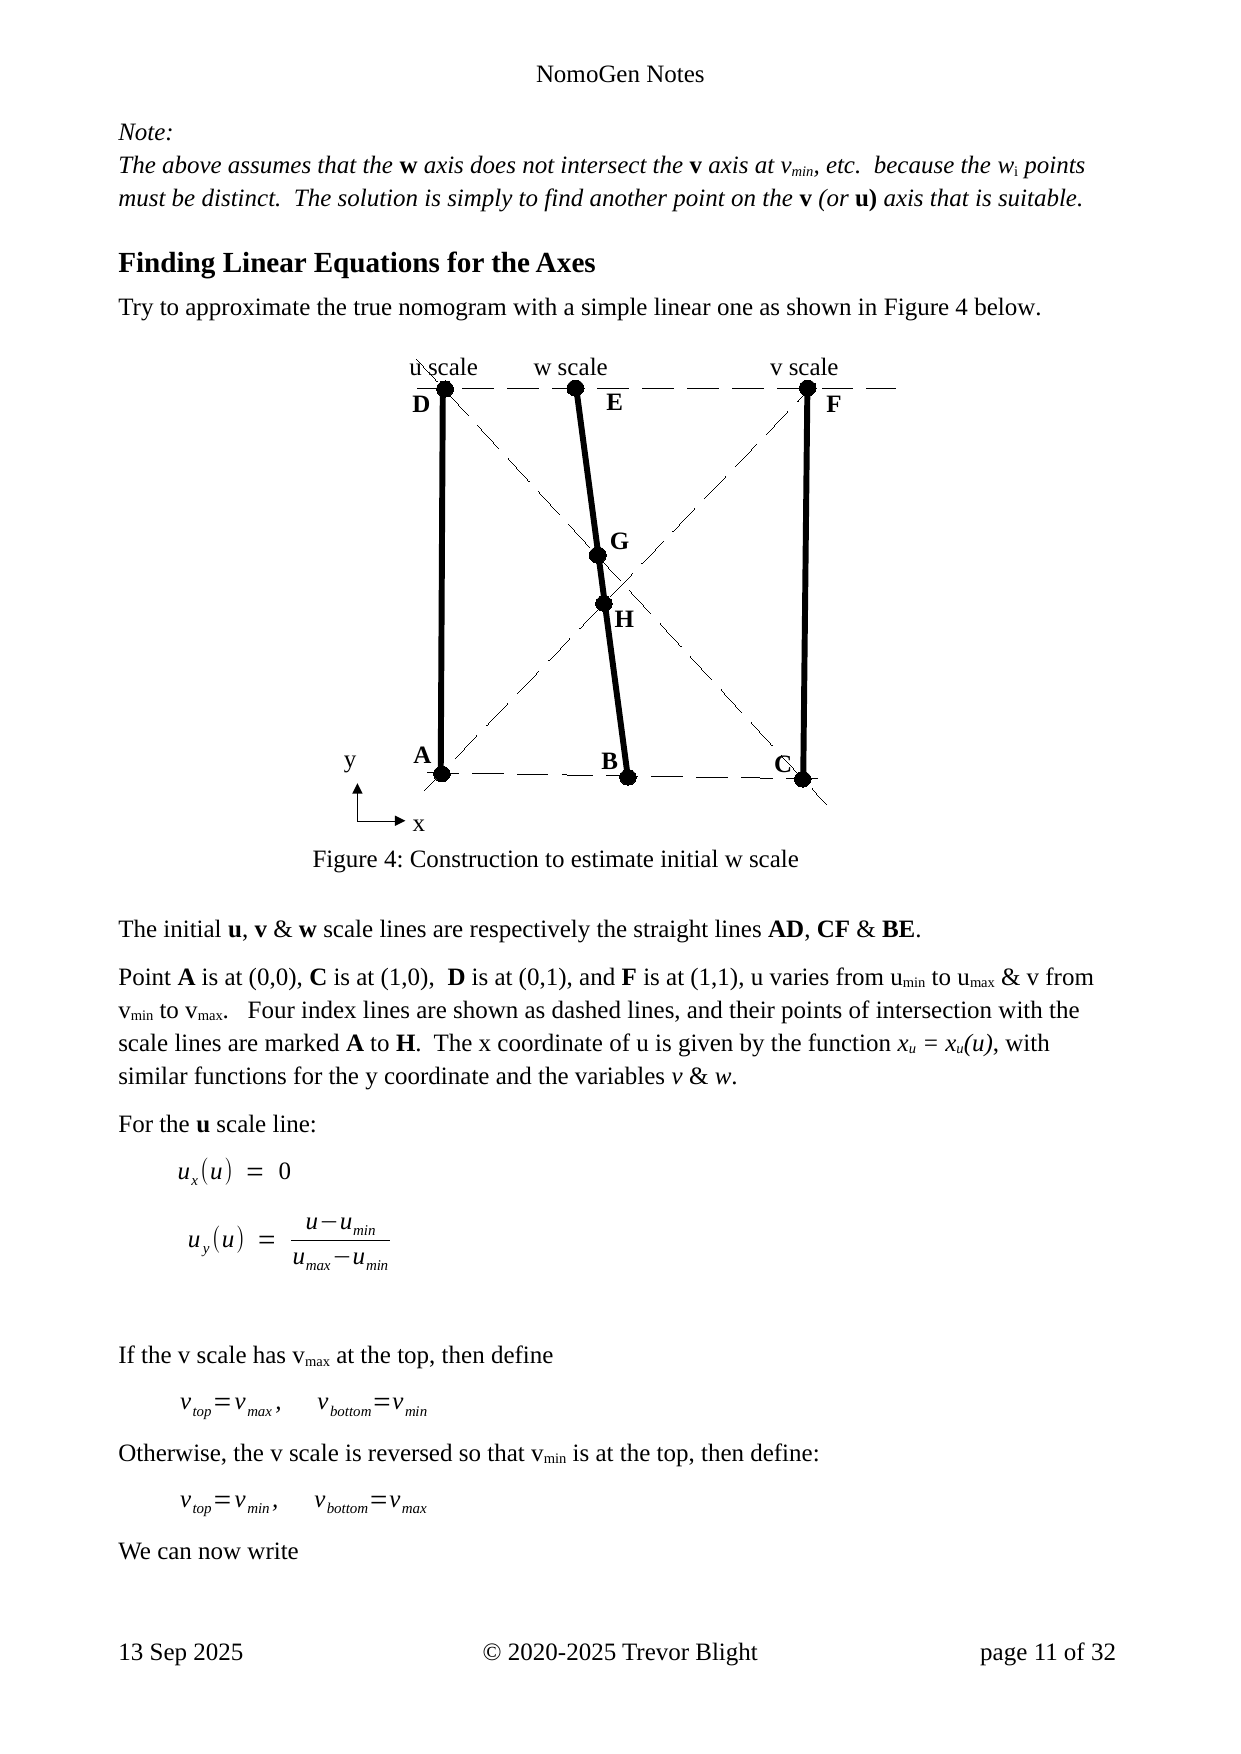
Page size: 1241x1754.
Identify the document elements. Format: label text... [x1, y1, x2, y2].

text Figure 4: Construction to estimate initial w scale [312, 844, 928, 873]
subtitle Finding Linear Equations for the Axes [118, 246, 1122, 279]
text We can now write [118, 1536, 1122, 1565]
text Point A is at (0,0), C is at (1,0), D is at (0,1), and F is at (1,1), u varies from umin to umax & v from vmin to vmax. Four index lines are shown as dashed lines, and their points of intersection with the scale lines are marked A to H. The x coordinate of u is given by the function xu = xu(u), with similar functions for the y coordinate and the variables v & w. [118, 962, 1122, 1090]
text Try to approximate the true nomogram with a simple linear one as shown in Figure 4 below. [118, 292, 1122, 320]
text Note: The above assumes that the w axis does not intersect the v axis at vmin, etc. because the wi points must be distinct. The solution is simply to find another point on the v (or u) axis that is suitable. [118, 117, 1122, 212]
text Otherwise, the v scale is reversed so that vmin is at the top, then define: [118, 1438, 1122, 1467]
text The initial u, v & w scale lines are respectively the straight lines AD, CF & BE. [118, 914, 1122, 943]
text For the u scale line: [118, 1109, 1122, 1137]
